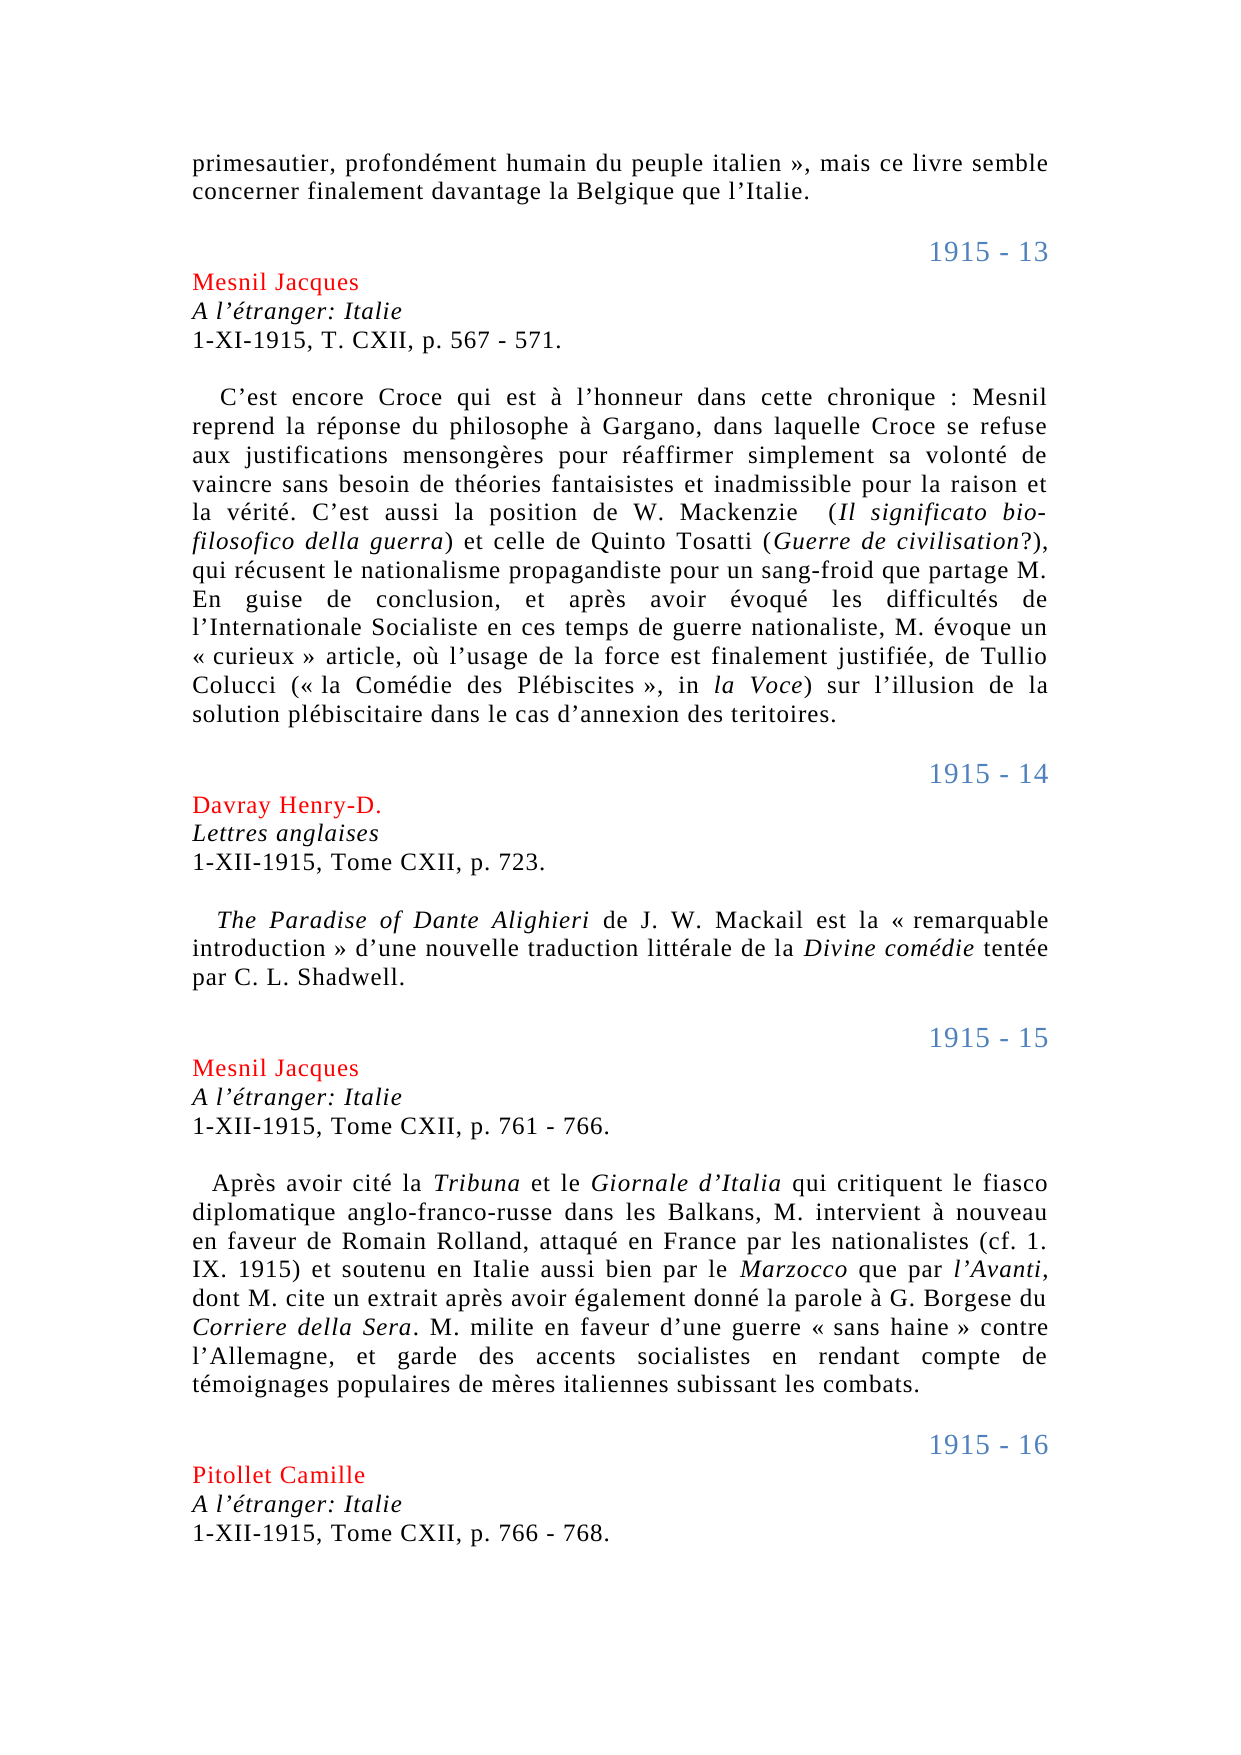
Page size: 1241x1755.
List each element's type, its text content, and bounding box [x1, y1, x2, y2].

text 1-XII-1915, Tome CXII, p. 766 - 768. [192, 1518, 1048, 1547]
text 1-XII-1915, Tome CXII, p. 761 - 766. [192, 1111, 1048, 1139]
text Pitollet Camille [192, 1461, 1048, 1489]
subtitle 1915 - 15 [192, 1020, 1048, 1053]
text Après avoir cité la Tribuna et le Giornale d’Italia qui critiquent le fiasco diplomatique anglo-franco-russe dans les Balkans, M. intervient à nouveau en faveur de Romain Rolland, attaqué en France par les nationalistes (cf. 1. IX. 1915) et soutenu en Italie aussi bien par le Marzocco que par l’Avanti, dont M. cite un extrait après avoir également donné la parole à G. Borgese du Corriere della Sera. M. milite en faveur d’une guerre « sans haine » contre l’Allemagne, et garde des accents socialistes en rendant compte de témoignages populaires de mères italiennes subissant les combats. [192, 1168, 1048, 1398]
text 1-XI-1915, T. CXII, p. 567 - 571. [192, 325, 1048, 354]
subtitle 1915 - 14 [192, 756, 1048, 790]
text Mesnil Jacques [192, 1053, 1048, 1082]
text A l’étranger: Italie [192, 1082, 1048, 1111]
text A l’étranger: Italie [192, 1489, 1048, 1518]
text 1-XII-1915, Tome CXII, p. 723. [192, 847, 1048, 876]
text Lettres anglaises [192, 818, 1048, 847]
text Mesnil Jacques [192, 267, 1048, 296]
text A l’étranger: Italie [192, 296, 1048, 325]
text C’est encore Croce qui est à l’honneur dans cette chronique : Mesnil reprend la réponse du philosophe à Gargano, dans laquelle Croce se refuse aux justifications mensongères pour réaffirmer simplement sa volonté de vaincre sans besoin de théories fantaisistes et inadmissible pour la raison et la vérité. C’est aussi la position de W. Mackenzie (Il significato bio-filosofico della guerra) et celle de Quinto Tosatti (Guerre de civilisation?), qui récusent le nationalisme propagandiste pour un sang-froid que partage M. En guise de conclusion, et après avoir évoqué les difficultés de l’Internationale Socialiste en ces temps de guerre nationaliste, M. évoque un « curieux » article, où l’usage de la force est finalement justifiée, de Tullio Colucci (« la Comédie des Plébiscites », in la Voce) sur l’illusion de la solution plébiscitaire dans le cas d’annexion des teritoires. [192, 382, 1048, 727]
subtitle 1915 - 16 [192, 1427, 1048, 1461]
text primesautier, profondément humain du peuple italien », mais ce livre semble concerner finalement davantage la Belgique que l’Italie. [192, 148, 1048, 205]
subtitle 1915 - 13 [192, 234, 1048, 267]
text Davray Henry-D. [192, 790, 1048, 818]
text The Paradise of Dante Alighieri de J. W. Mackail est la « remarquable introduction » d’une nouvelle traduction littérale de la Divine comédie tentée par C. L. Shadwell. [192, 905, 1048, 991]
